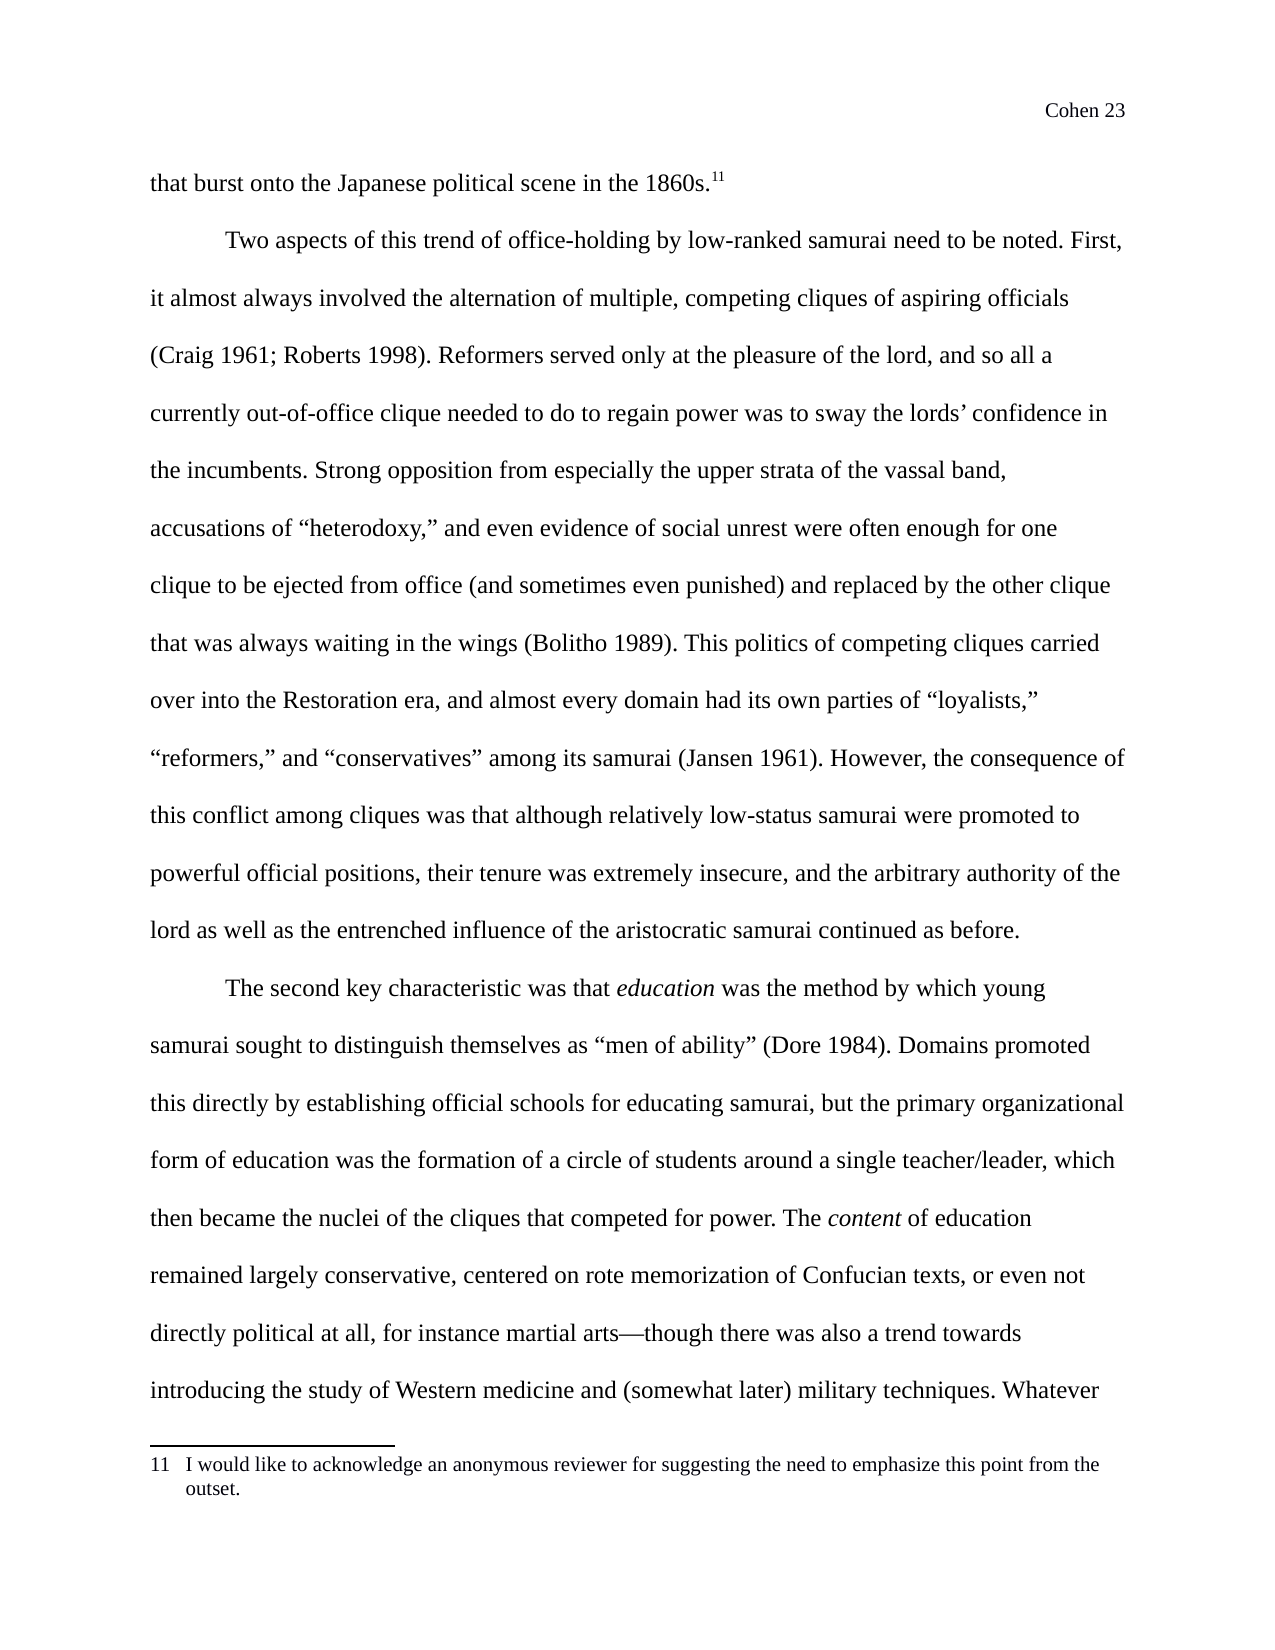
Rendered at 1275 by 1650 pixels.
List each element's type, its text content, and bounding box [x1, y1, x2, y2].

text The second key characteristic was that education was the method by which young samurai sought to distinguish themselves as “men of ability” (Dore 1984). Domains promoted this directly by establishing official schools for educating samurai, but the primary organizational form of education was the formation of a circle of students around a single teacher/leader, which then became the nuclei of the cliques that competed for power. The content of education remained largely conservative, centered on rote memorization of Confucian texts, or even not directly political at all, for instance martial arts—though there was also a trend towards introducing the study of Western medicine and (somewhat later) military techniques. Whatever [150, 973, 1125, 1404]
text that burst onto the Japanese political scene in the 1860s. [150, 168, 1125, 197]
text Two aspects of this trend of office-holding by low-ranked samurai need to be noted. First, it almost always involved the alternation of multiple, competing cliques of aspiring officials (Craig 1961; Roberts 1998). Reformers served only at the pleasure of the lord, and so all a currently out-of-office clique needed to do to regain power was to sway the lords’ confidence in the incumbents. Strong opposition from especially the upper strata of the vassal band, accusations of “heterodoxy,” and even evidence of social unrest were often enough for one clique to be ejected from office (and sometimes even punished) and replaced by the other clique that was always waiting in the wings (Bolitho 1989). This politics of competing cliques carried over into the Restoration era, and almost every domain had its own parties of “loyalists,” “reformers,” and “conservatives” among its samurai (Jansen 1961). However, the consequence of this conflict among cliques was that although relatively low-status samurai were promoted to powerful official positions, their tenure was extremely insecure, and the arbitrary authority of the lord as well as the entrenched influence of the aristocratic samurai continued as before. [150, 226, 1125, 944]
text I would like to acknowledge an anonymous reviewer for suggesting the need to emphasize this point from the outset. [150, 1452, 1125, 1500]
